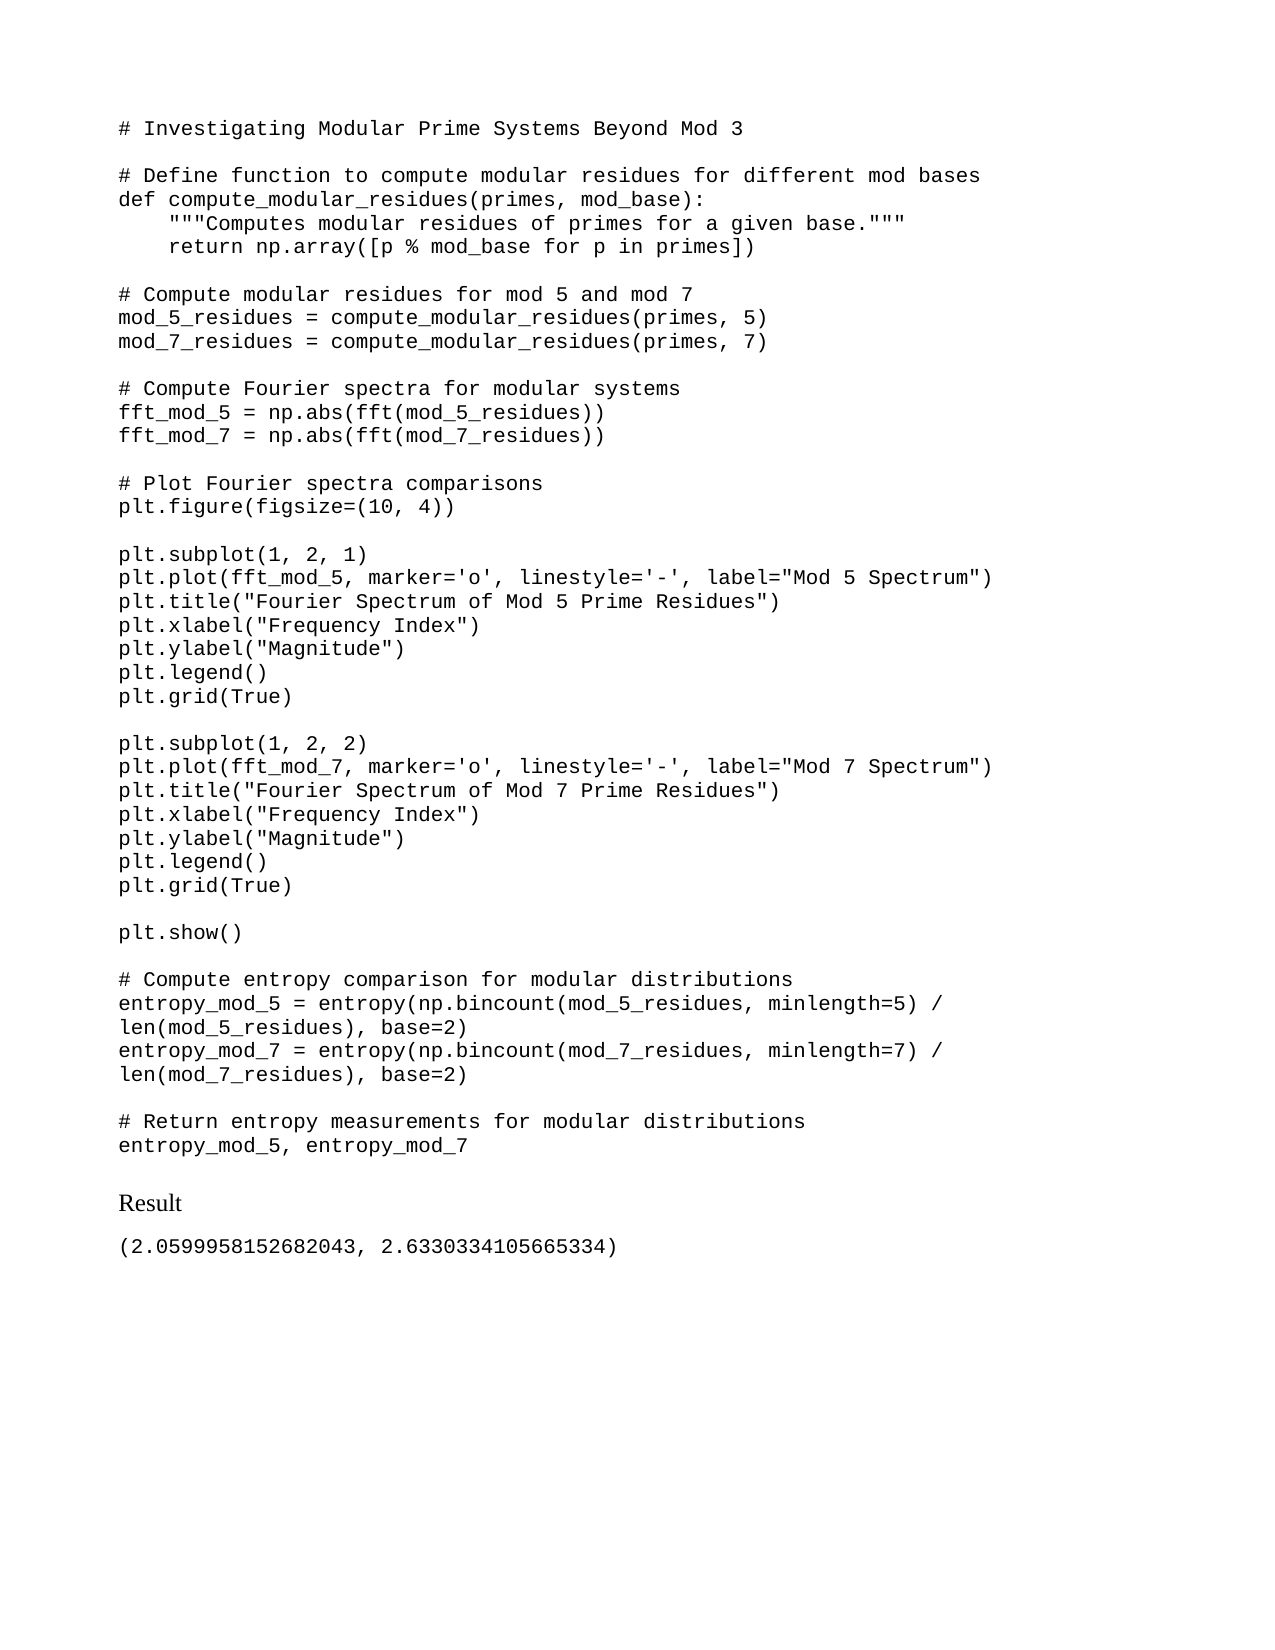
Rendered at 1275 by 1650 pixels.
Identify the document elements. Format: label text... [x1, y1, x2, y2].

text entropy_mod_5, entropy_mod_7 [118, 1135, 1157, 1158]
text # Investigating Modular Prime Systems Beyond Mod 3 [118, 118, 1157, 142]
text mod_7_residues = compute_modular_residues(primes, 7) [118, 331, 1157, 354]
text # Plot Fourier spectra comparisons [118, 473, 1157, 496]
text plt.xlabel("Frequency Index") [118, 804, 1157, 827]
text plt.figure(figsize=(10, 4)) [118, 496, 1157, 520]
text plt.grid(True) [118, 686, 1157, 709]
text return np.array([p % mod_base for p in primes]) [118, 236, 1157, 260]
text # Compute Fourier spectra for modular systems [118, 378, 1157, 402]
text mod_5_residues = compute_modular_residues(primes, 5) [118, 307, 1157, 331]
text plt.ylabel("Magnitude") [118, 638, 1157, 662]
text plt.subplot(1, 2, 1) [118, 544, 1157, 567]
text plt.title("Fourier Spectrum of Mod 5 Prime Residues") [118, 591, 1157, 615]
text # Return entropy measurements for modular distributions [118, 1111, 1157, 1135]
text # Compute entropy comparison for modular distributions [118, 969, 1157, 993]
text plt.ylabel("Magnitude") [118, 827, 1157, 851]
text plt.xlabel("Frequency Index") [118, 615, 1157, 638]
text entropy_mod_5 = entropy(np.bincount(mod_5_residues, minlength=5) / len(mod_5_residues), base=2) [118, 993, 1157, 1040]
text plt.legend() [118, 851, 1157, 875]
text (2.0599958152682043, 2.6330334105665334) [118, 1236, 1157, 1259]
text entropy_mod_7 = entropy(np.bincount(mod_7_residues, minlength=7) / len(mod_7_residues), base=2) [118, 1040, 1157, 1088]
text plt.subplot(1, 2, 2) [118, 733, 1157, 757]
text plt.plot(fft_mod_5, marker='o', linestyle='-', label="Mod 5 Spectrum") [118, 567, 1157, 591]
text # Define function to compute modular residues for different mod bases [118, 165, 1157, 189]
text # Compute modular residues for mod 5 and mod 7 [118, 284, 1157, 307]
text plt.plot(fft_mod_7, marker='o', linestyle='-', label="Mod 7 Spectrum") [118, 757, 1157, 780]
text plt.title("Fourier Spectrum of Mod 7 Prime Residues") [118, 780, 1157, 804]
text plt.grid(True) [118, 875, 1157, 898]
text fft_mod_5 = np.abs(fft(mod_5_residues)) [118, 402, 1157, 426]
text Result [118, 1188, 1157, 1217]
text """Computes modular residues of primes for a given base.""" [118, 213, 1157, 236]
text plt.legend() [118, 662, 1157, 686]
text plt.show() [118, 922, 1157, 946]
text def compute_modular_residues(primes, mod_base): [118, 189, 1157, 213]
text fft_mod_7 = np.abs(fft(mod_7_residues)) [118, 426, 1157, 449]
